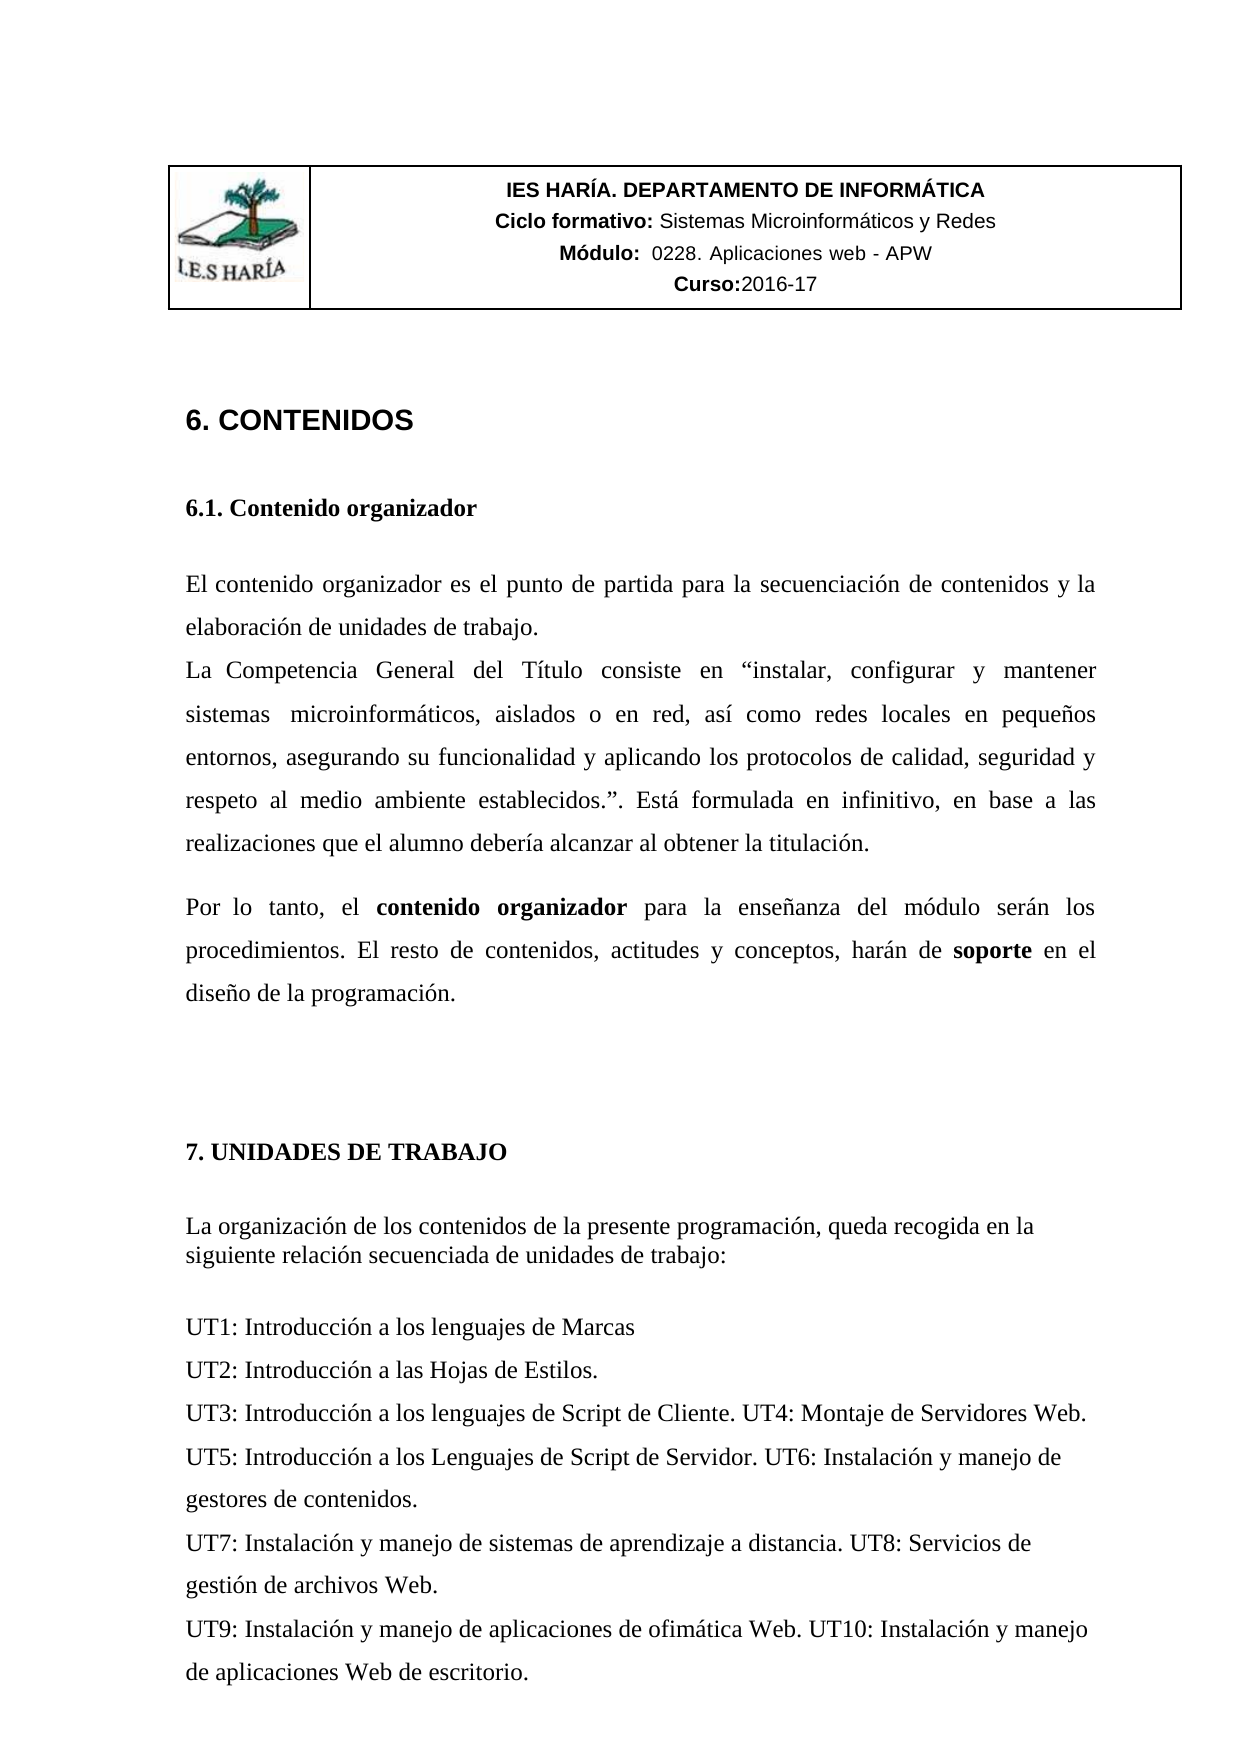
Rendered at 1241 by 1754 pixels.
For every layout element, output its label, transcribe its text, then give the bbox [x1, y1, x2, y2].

text UT3: Introducción a los lenguajes de Script de Cliente. UT4: Montaje de Servidores Web. [185, 1398, 1096, 1427]
text La organización de los contenidos de la presente programación, queda recogida en la siguiente relación secuenciada de unidades de trabajo: [185, 1211, 1096, 1269]
subtitle 6. CONTENIDOS [185, 403, 1096, 437]
picture [174, 172, 305, 282]
text UT7: Instalación y manejo de sistemas de aprendizaje a distancia. UT8: Servicios de gestión de archivos Web. [185, 1528, 1096, 1599]
text UT1: Introducción a los lenguajes de Marcas [185, 1312, 1096, 1341]
text UT9: Instalación y manejo de aplicaciones de ofimática Web. UT10: Instalación y manejo de aplicaciones Web de escritorio. [185, 1614, 1096, 1686]
text Por lo tanto, el contenido organizador para la enseñanza del módulo serán los procedimientos. El resto de contenidos, actitudes y conceptos, harán de soporte en el diseño de la programación. [185, 892, 1096, 1007]
text La Competencia General del Título consiste en “instalar, configurar y mantener sistemas microinformáticos, aislados o en red, así como redes locales en pequeños entornos, asegurando su funcionalidad y aplicando los protocolos de calidad, seguridad y respeto al medio ambiente establecidos.”. Está formulada en infinitivo, en base a las realizaciones que el alumno debería alcanzar al obtener la titulación. [185, 656, 1096, 857]
subtitle 6.1. Contenido organizador [185, 493, 1096, 522]
text UT5: Introducción a los Lenguajes de Script de Servidor. UT6: Instalación y manejo de gestores de contenidos. [185, 1442, 1096, 1513]
text El contenido organizador es el punto de partida para la secuenciación de contenidos y la elaboración de unidades de trabajo. [185, 569, 1096, 641]
text UT2: Introducción a las Hojas de Estilos. [185, 1355, 1096, 1383]
subtitle 7. UNIDADES DE TRABAJO [185, 1137, 1096, 1166]
